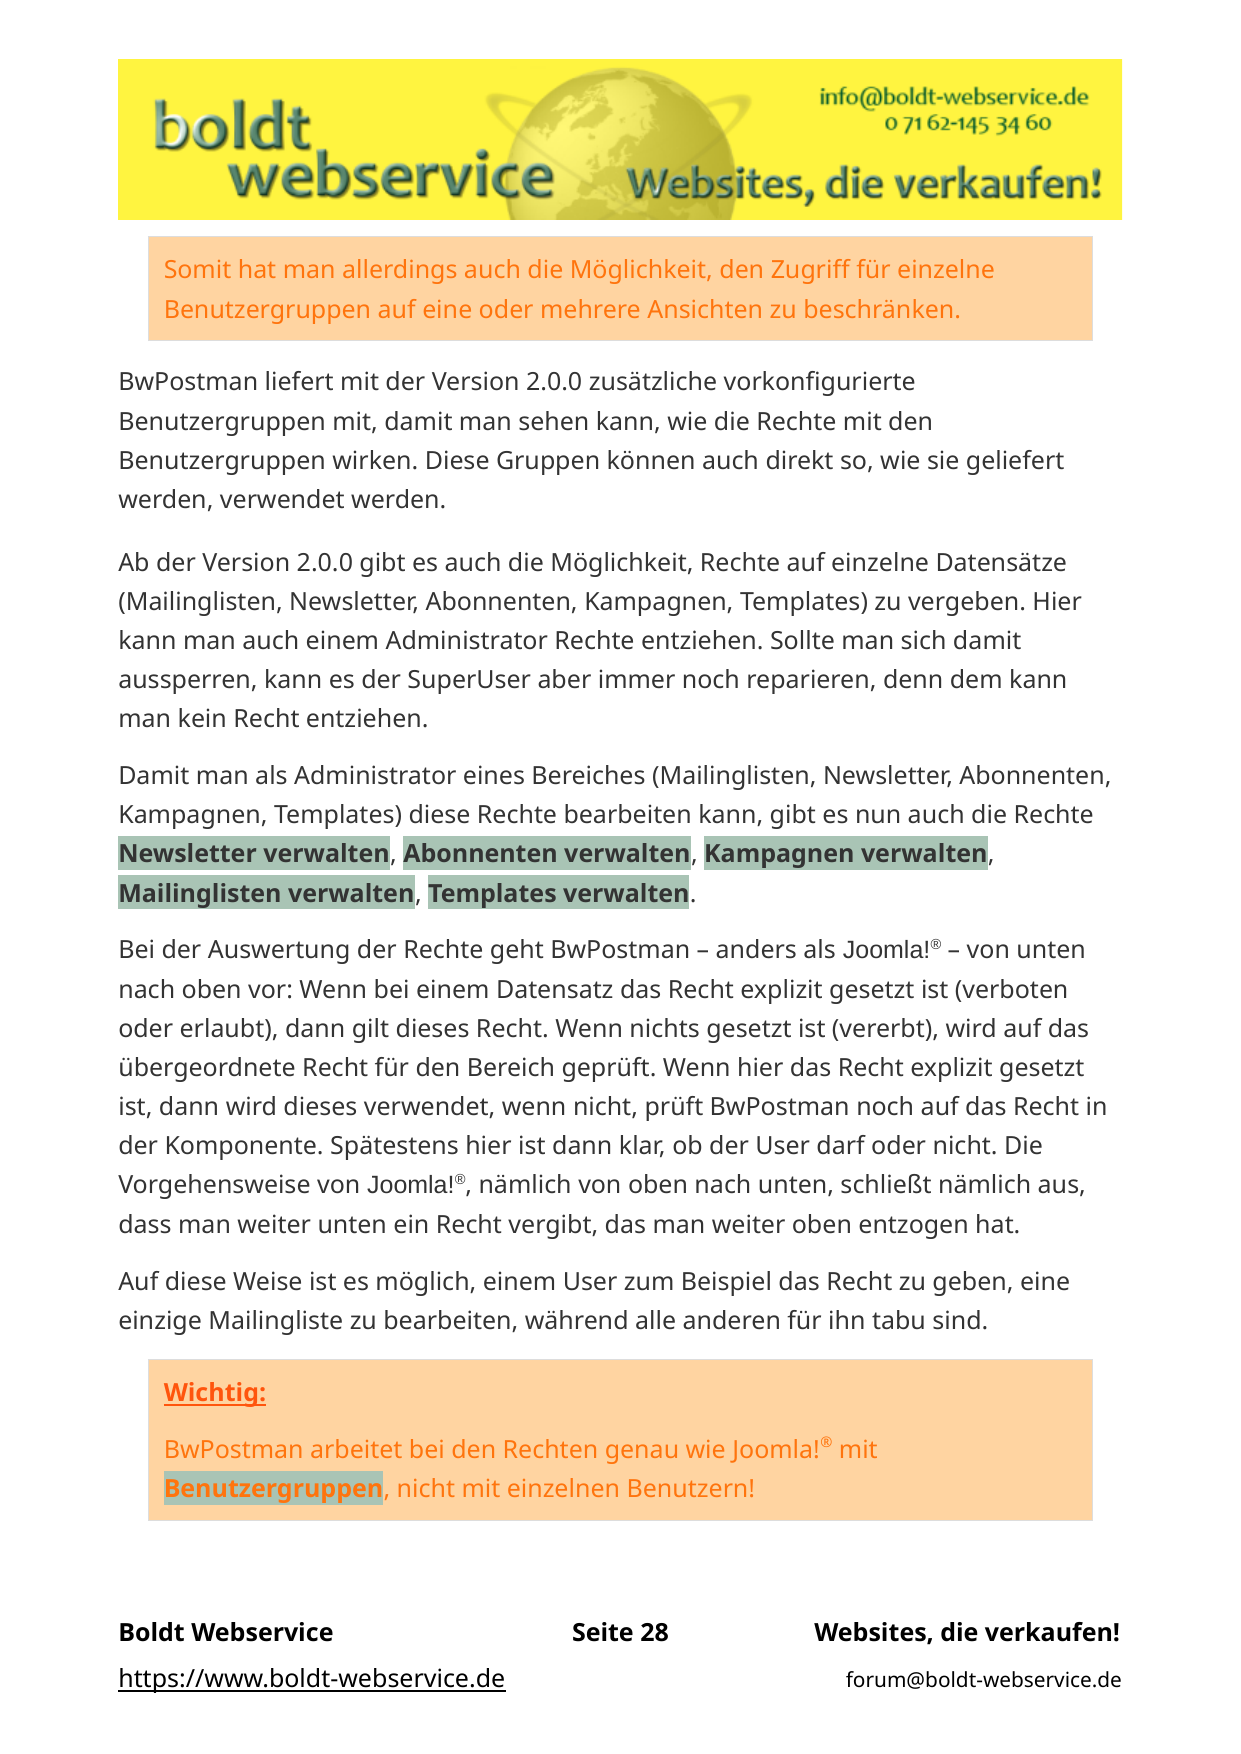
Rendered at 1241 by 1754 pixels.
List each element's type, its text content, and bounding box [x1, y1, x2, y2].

text Ab der Version 2.0.0 gibt es auch die Möglichkeit, Rechte auf einzelne Datensätze (Mailinglisten, Newsletter, Abonnenten, Kampagnen, Templates) zu vergeben. Hier kann man auch einem Administrator Rechte entziehen. Sollte man sich damit aussperren, kann es der SuperUser aber immer noch reparieren, denn dem kann man kein Recht entziehen. [118, 544, 1122, 735]
text Wichtig: [149, 1360, 1092, 1409]
text Bei der Auswertung der Rechte geht BwPostman – anders als Joomla!® – von unten nach oben vor: Wenn bei einem Datensatz das Recht explizit gesetzt ist (verboten oder erlaubt), dann gilt dieses Recht. Wenn nichts gesetzt ist (vererbt), wird auf das übergeordnete Recht für den Bereich geprüft. Wenn hier das Recht explizit gesetzt ist, dann wird dieses verwendet, wenn nicht, prüft BwPostman noch auf das Recht in der Komponente. Spätestens hier ist dann klar, ob der User darf oder nicht. Die Vorgehensweise von Joomla!®, nämlich von oben nach unten, schließt nämlich aus, dass man weiter unten ein Recht vergibt, das man weiter oben entzogen hat. [118, 932, 1122, 1240]
text Somit hat man allerdings auch die Möglichkeit, den Zugriff für einzelne Benutzergruppen auf eine oder mehrere Ansichten zu beschränken. [149, 237, 1092, 340]
text BwPostman liefert mit der Version 2.0.0 zusätzliche vorkonfigurierte Benutzergruppen mit, damit man sehen kann, wie die Rechte mit den Benutzergruppen wirken. Diese Gruppen können auch direkt so, wie sie geliefert werden, verwendet werden. [118, 364, 1122, 516]
text Auf diese Weise ist es möglich, einem User zum Beispiel das Recht zu geben, eine einzige Mailingliste zu bearbeiten, während alle anderen für ihn tabu sind. [118, 1263, 1122, 1336]
text Damit man als Administrator eines Bereiches (Mailinglisten, Newsletter, Abonnenten, Kampagnen, Templates) diese Rechte bearbeiten kann, gibt es nun auch die Rechte Newsletter verwalten, Abonnenten verwalten, Kampagnen verwalten, Mailinglisten verwalten, Templates verwalten. [118, 758, 1122, 909]
text BwPostman arbeitet bei den Rechten genau wie Joomla!® mit Benutzergruppen, nicht mit einzelnen Benutzern! [149, 1416, 1092, 1520]
picture [118, 59, 1123, 220]
